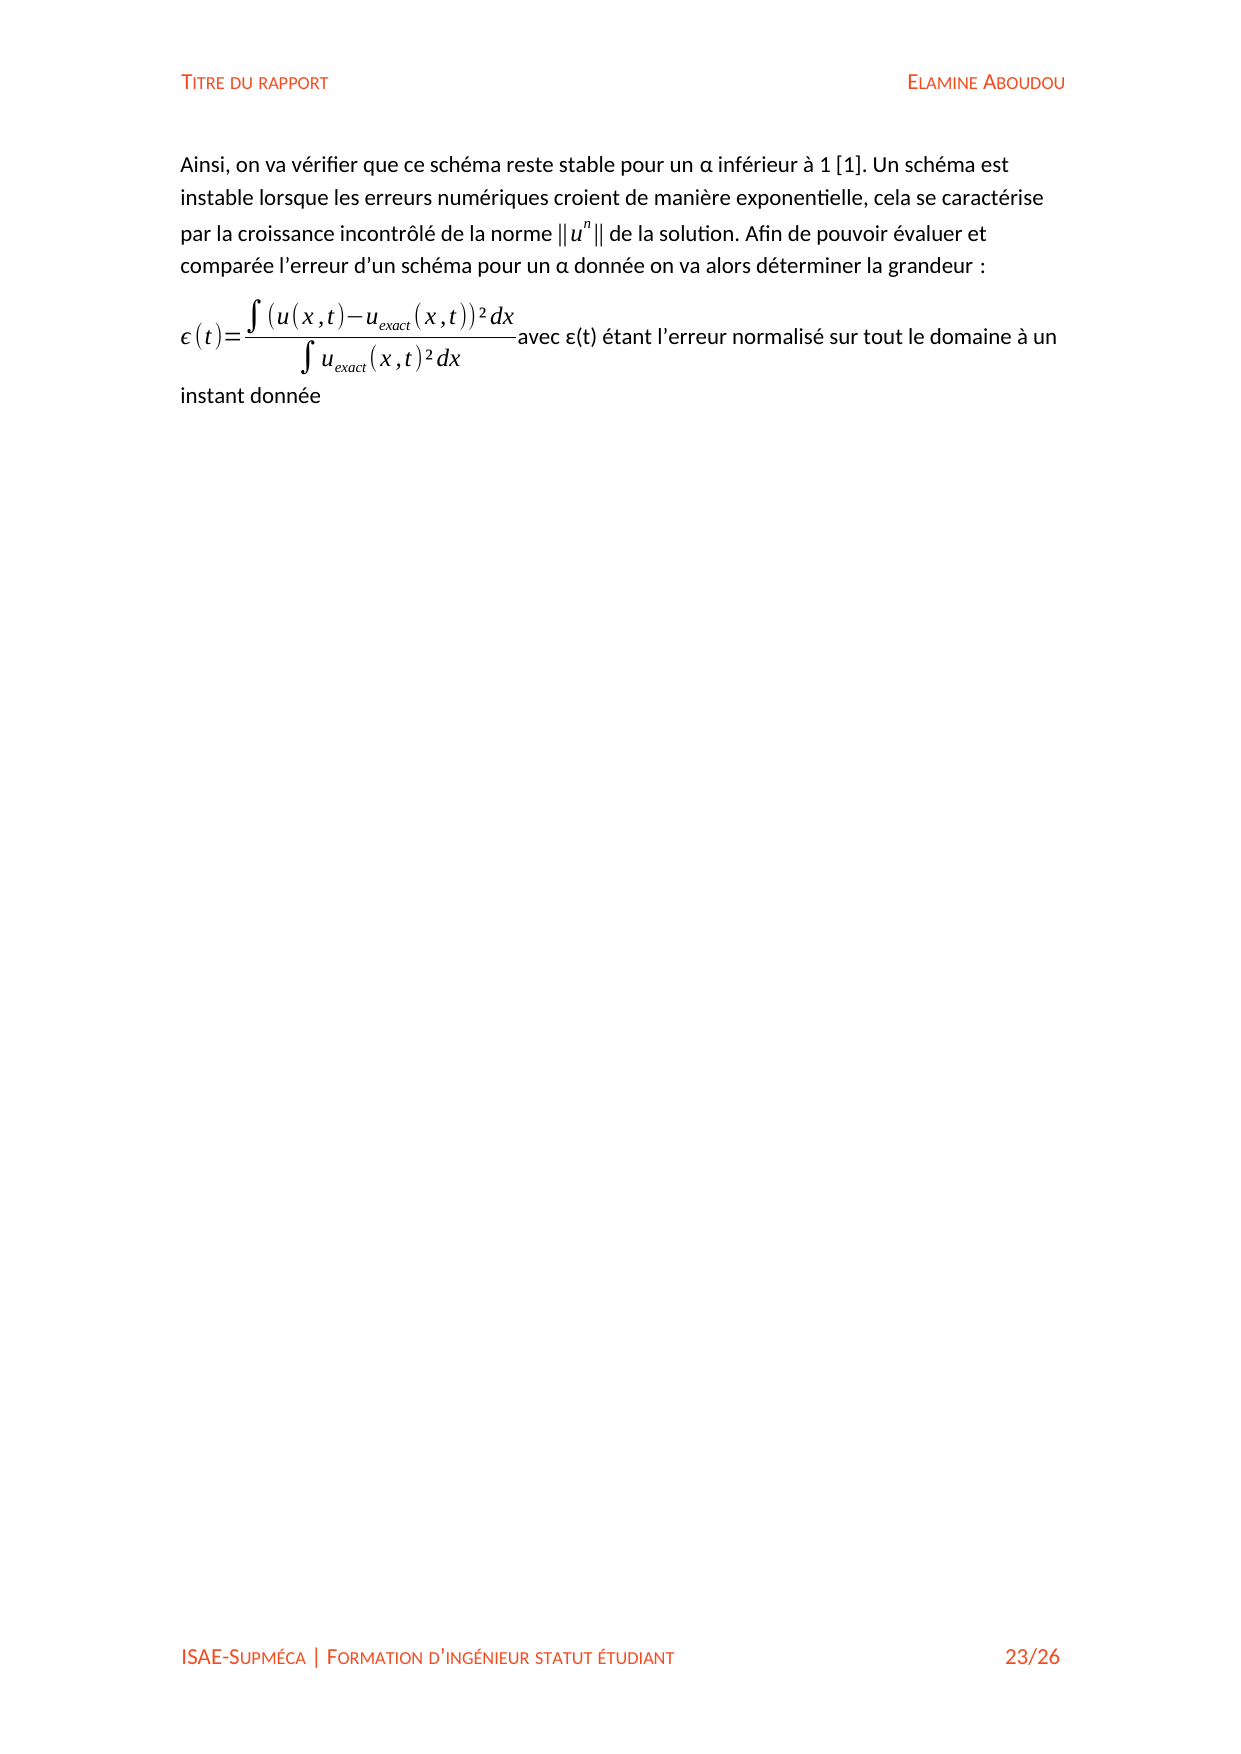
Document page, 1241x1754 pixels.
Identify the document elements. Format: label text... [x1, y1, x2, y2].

text Ainsi, on va vérifier que ce schéma reste stable pour un α inférieur à 1 [1]. Un schéma est instable lorsque les erreurs numériques croient de manière exponentielle, cela se caractérise par la croissance incontrôlé de la norme de la solution. Afin de pouvoir évaluer et comparée l’erreur d’un schéma pour un α donnée on va alors déterminer la grandeur : [180, 151, 1060, 279]
text avec ε(t) étant l’erreur normalisé sur tout le domaine à un instant donnée [180, 298, 1060, 409]
